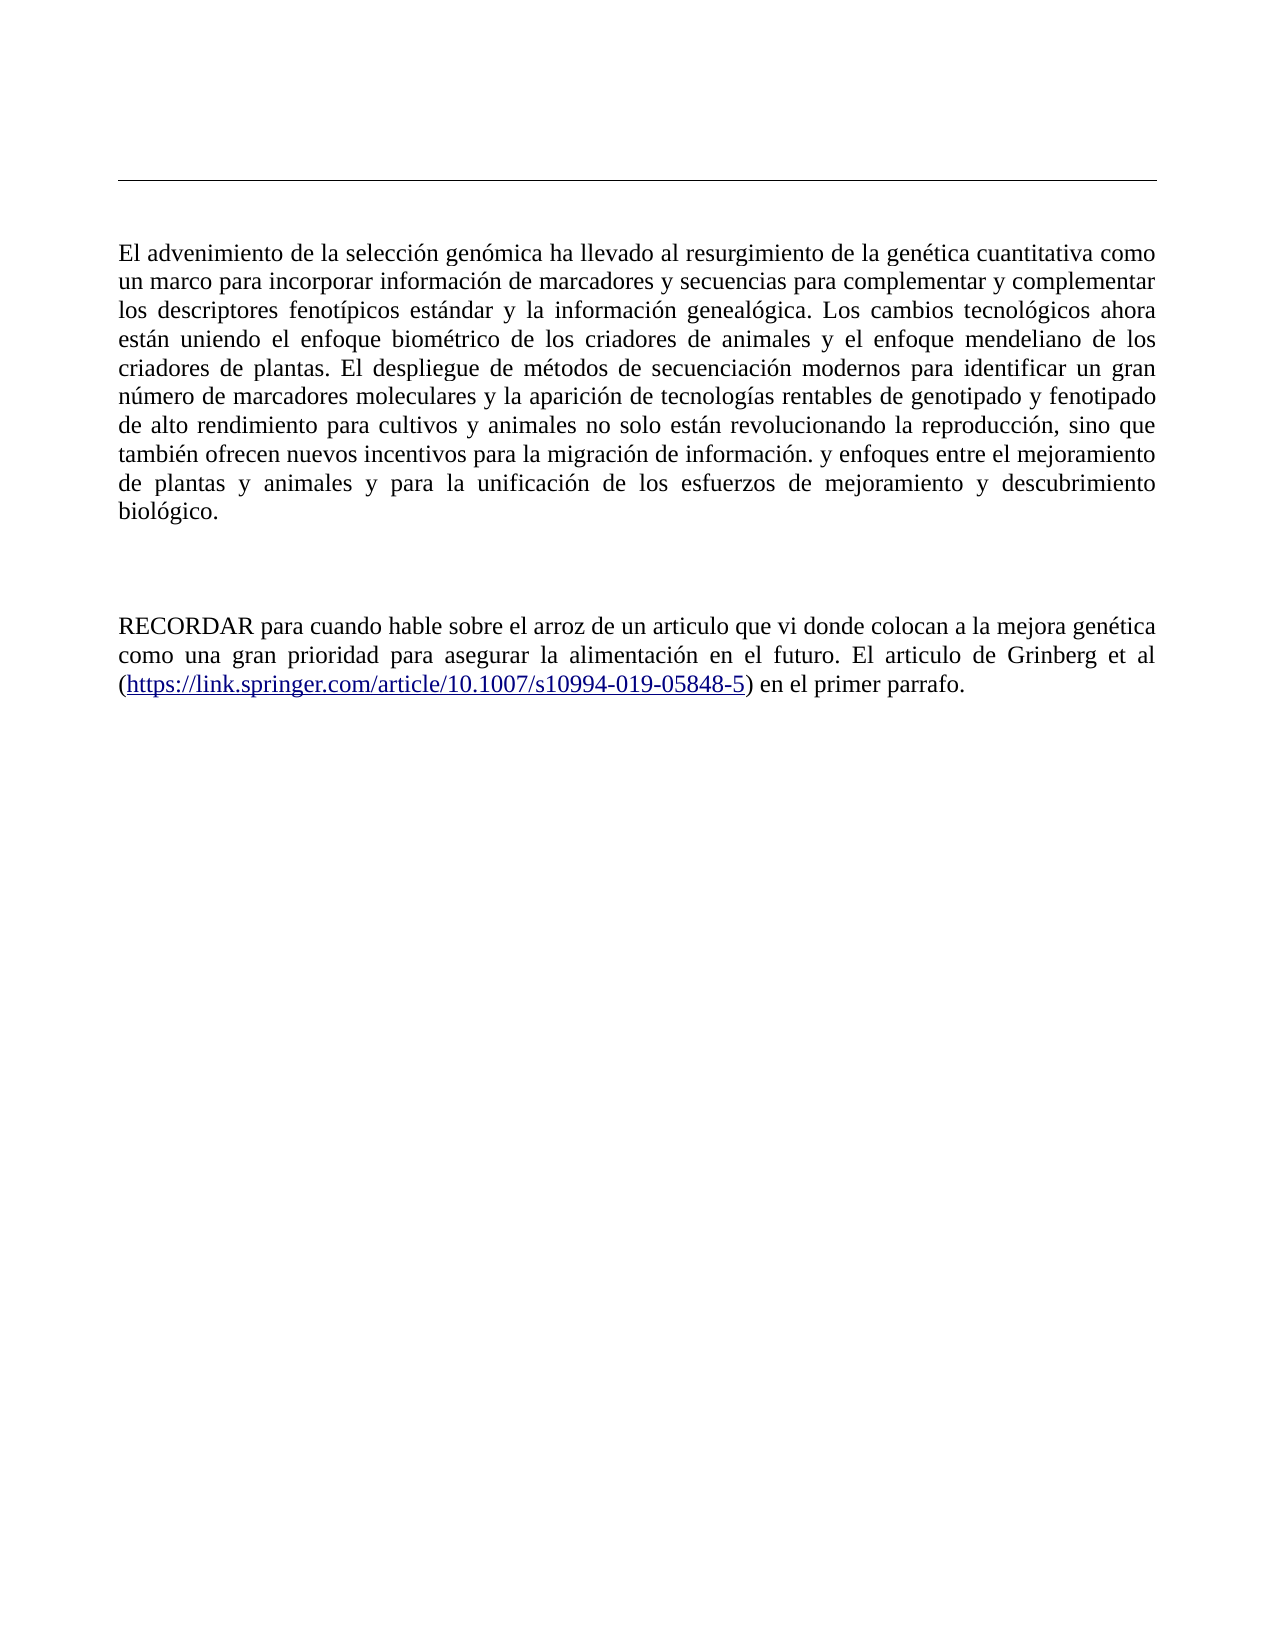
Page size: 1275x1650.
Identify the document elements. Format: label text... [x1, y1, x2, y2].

text RECORDAR para cuando hable sobre el arroz de un articulo que vi donde colocan a la mejora genética como una gran prioridad para asegurar la alimentación en el futuro. El articulo de Grinberg et al (https://link.springer.com/article/10.1007/s10994-019-05848-5) en el primer parrafo. [118, 611, 1157, 698]
text El advenimiento de la selección genómica ha llevado al resurgimiento de la genética cuantitativa como un marco para incorporar información de marcadores y secuencias para complementar y complementar los descriptores fenotípicos estándar y la información genealógica. Los cambios tecnológicos ahora están uniendo el enfoque biométrico de los criadores de animales y el enfoque mendeliano de los criadores de plantas. El despliegue de métodos de secuenciación modernos para identificar un gran número de marcadores moleculares y la aparición de tecnologías rentables de genotipado y fenotipado de alto rendimiento para cultivos y animales no solo están revolucionando la reproducción, sino que también ofrecen nuevos incentivos para la migración de información. y enfoques entre el mejoramiento de plantas y animales y para la unificación de los esfuerzos de mejoramiento y descubrimiento biológico. [118, 238, 1157, 525]
